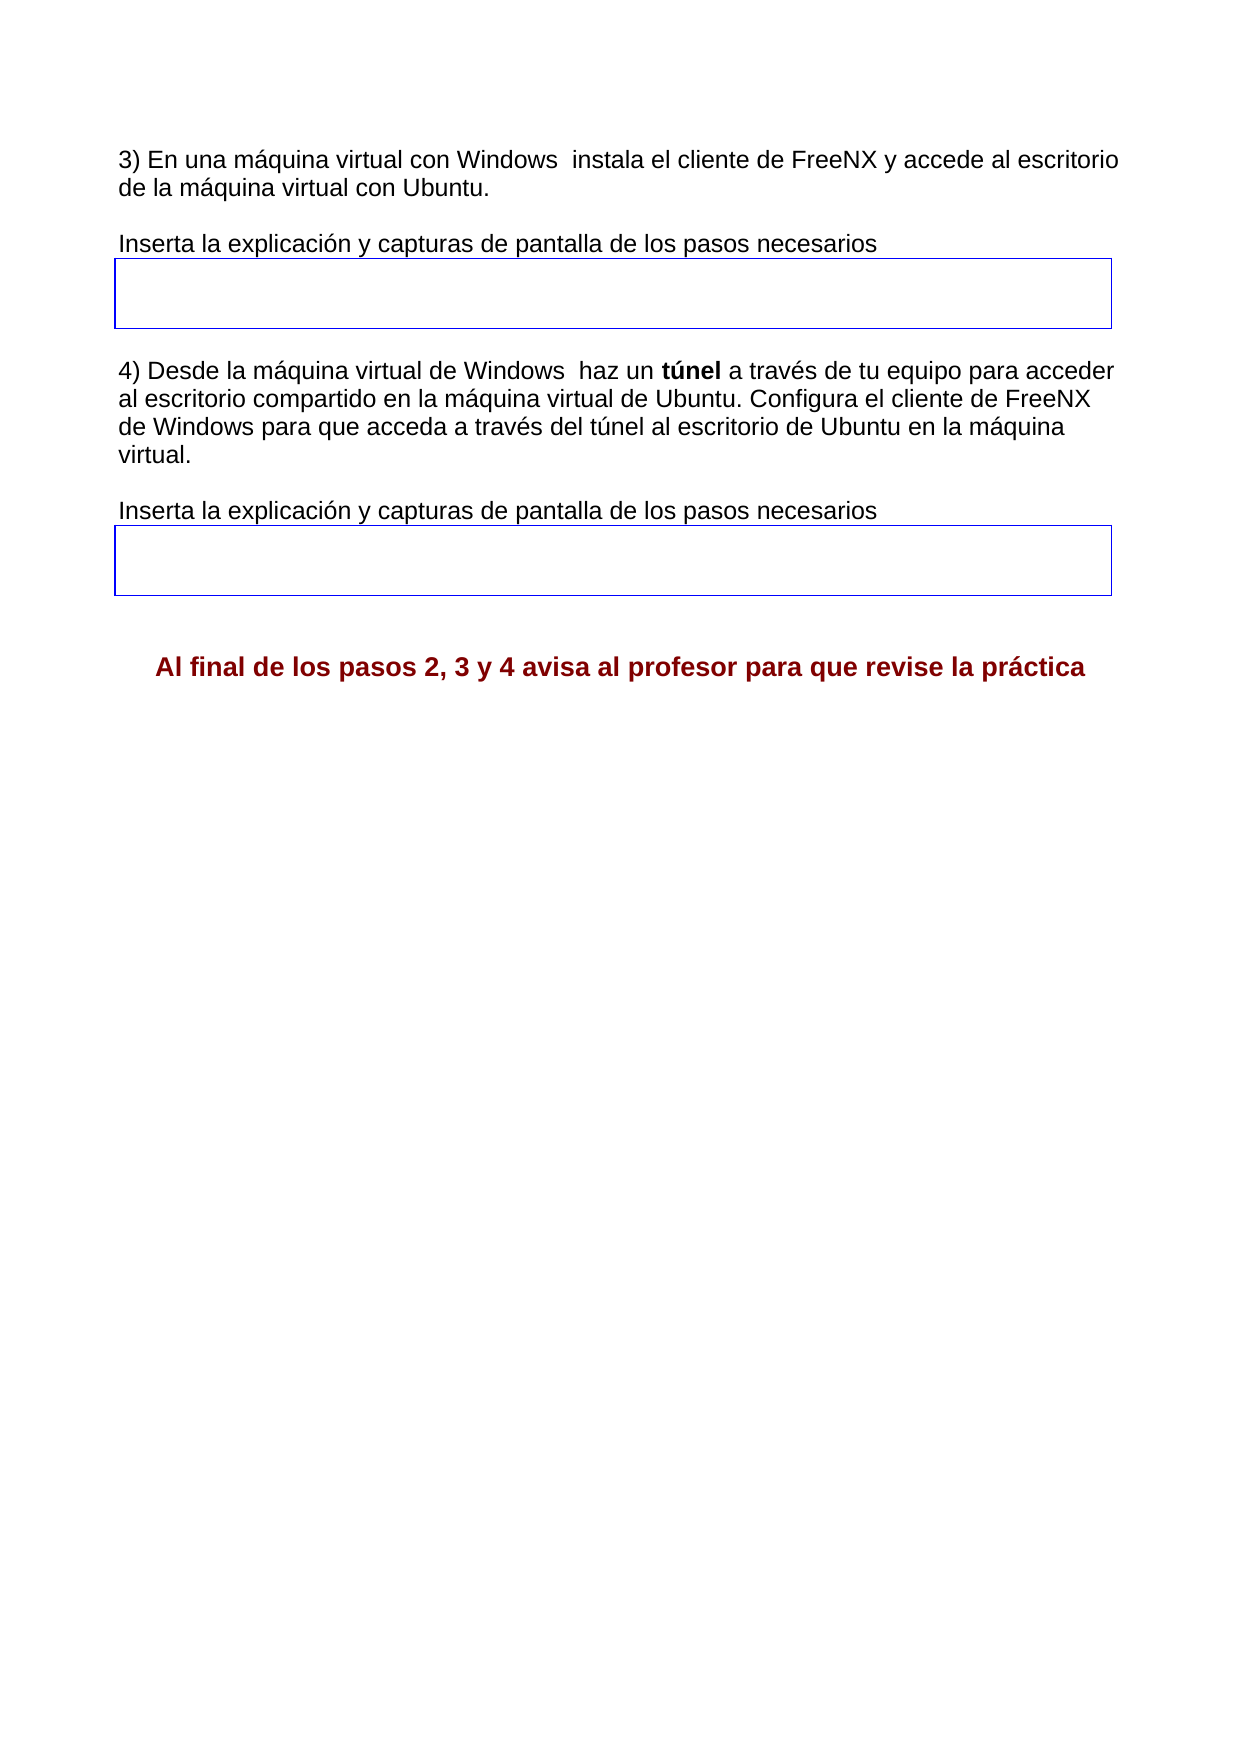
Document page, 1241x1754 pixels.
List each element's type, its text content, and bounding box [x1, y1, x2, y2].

text Al final de los pasos 2, 3 y 4 avisa al profesor para que revise la práctica [118, 652, 1122, 682]
text Inserta la explicación y capturas de pantalla de los pasos necesarios [118, 230, 1122, 258]
text Inserta la explicación y capturas de pantalla de los pasos necesarios [118, 497, 1122, 524]
table_header [116, 259, 1111, 328]
text 3) En una máquina virtual con Windows instala el cliente de FreeNX y accede al escritorio de la máquina virtual con Ubuntu. [118, 146, 1122, 202]
text 4) Desde la máquina virtual de Windows haz un túnel a través de tu equipo para acceder al escritorio compartido en la máquina virtual de Ubuntu. Configura el cliente de FreeNX de Windows para que acceda a través del túnel al escritorio de Ubuntu en la máquina virtual. [118, 357, 1122, 469]
table_header [116, 526, 1111, 595]
